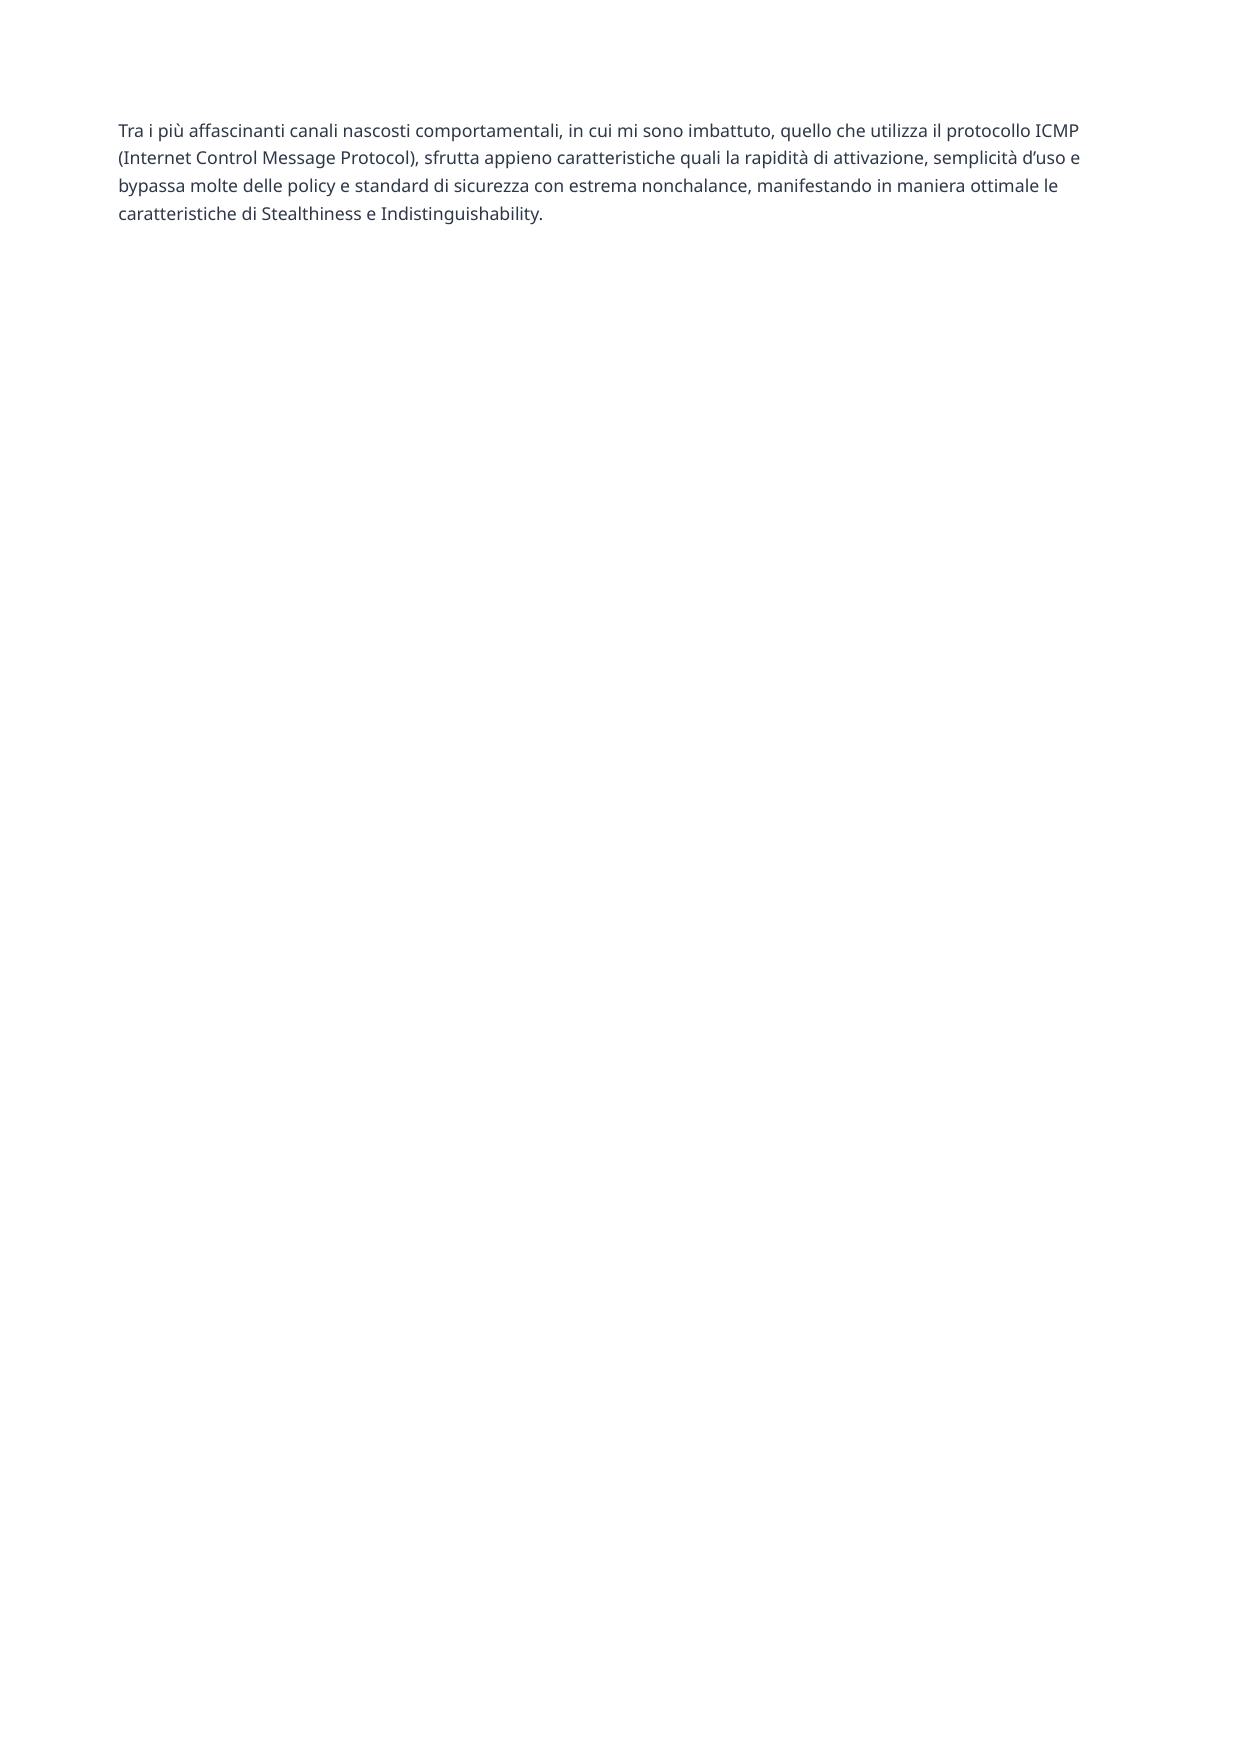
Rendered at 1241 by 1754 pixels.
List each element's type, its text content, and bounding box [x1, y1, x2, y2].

text Tra i più affascinanti canali nascosti comportamentali, in cui mi sono imbattuto, quello che utilizza il protocollo ICMP (Internet Control Message Protocol), sfrutta appieno caratteristiche quali la rapidità di attivazione, semplicità d’uso e bypassa molte delle policy e standard di sicurezza con estrema nonchalance, manifestando in maniera ottimale le caratteristiche di Stealthiness e Indistinguishability. [118, 118, 1122, 225]
